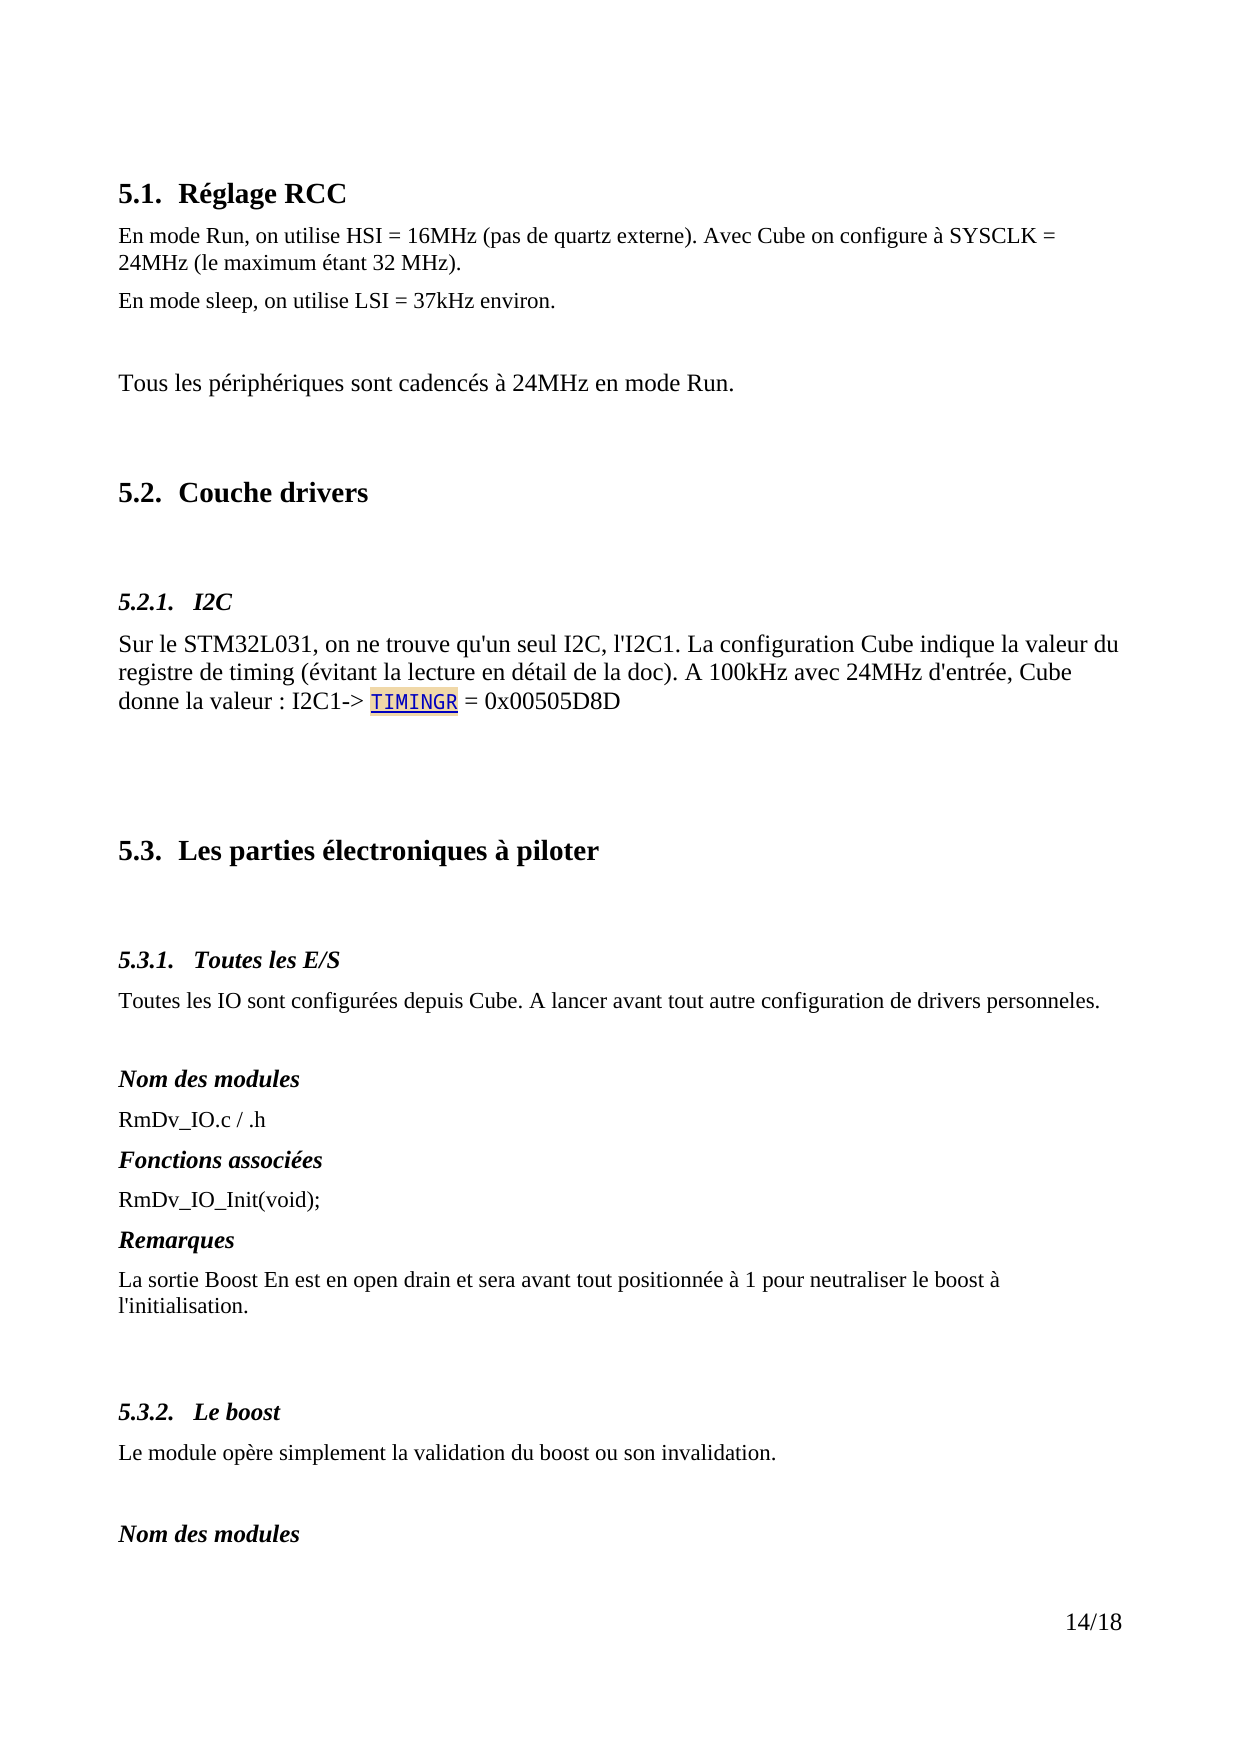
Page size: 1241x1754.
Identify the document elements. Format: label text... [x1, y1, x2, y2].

subtitle Couche drivers [118, 475, 1122, 509]
text En mode Run, on utilise HSI = 16MHz (pas de quartz externe). Avec Cube on configure à SYSCLK = 24MHz (le maximum étant 32 MHz). [118, 222, 1122, 275]
subtitle Réglage RCC [118, 176, 1122, 210]
text Remarques [118, 1225, 1122, 1253]
text En mode sleep, on utilise LSI = 37kHz environ. [118, 288, 1122, 314]
text Toutes les IO sont configurées depuis Cube. A lancer avant tout autre configuration de drivers personneles. [118, 987, 1122, 1013]
text RmDv_IO_Init(void); [118, 1186, 1122, 1212]
text Sur le STM32L031, on ne trouve qu'un seul I2C, l'I2C1. La configuration Cube indique la valeur du registre de timing (évitant la lecture en détail de la doc). A 100kHz avec 24MHz d'entrée, Cube donne la valeur : I2C1-> TIMINGR = 0x00505D8D [118, 629, 1122, 716]
text Nom des modules [118, 1519, 1122, 1548]
subtitle Le boost [118, 1397, 1122, 1426]
text Le module opère simplement la validation du boost ou son invalidation. [118, 1439, 1122, 1465]
text RmDv_IO.c / .h [118, 1106, 1122, 1132]
text Nom des modules [118, 1064, 1122, 1093]
subtitle Toutes les E/S [118, 946, 1122, 974]
text La sortie Boost En est en open drain et sera avant tout positionnée à 1 pour neutraliser le boost à l'initialisation. [118, 1266, 1122, 1319]
subtitle I2C [118, 587, 1122, 616]
subtitle Les parties électroniques à piloter [118, 833, 1122, 867]
text Tous les périphériques sont cadencés à 24MHz en mode Run. [118, 368, 1122, 396]
text Fonctions associées [118, 1145, 1122, 1173]
